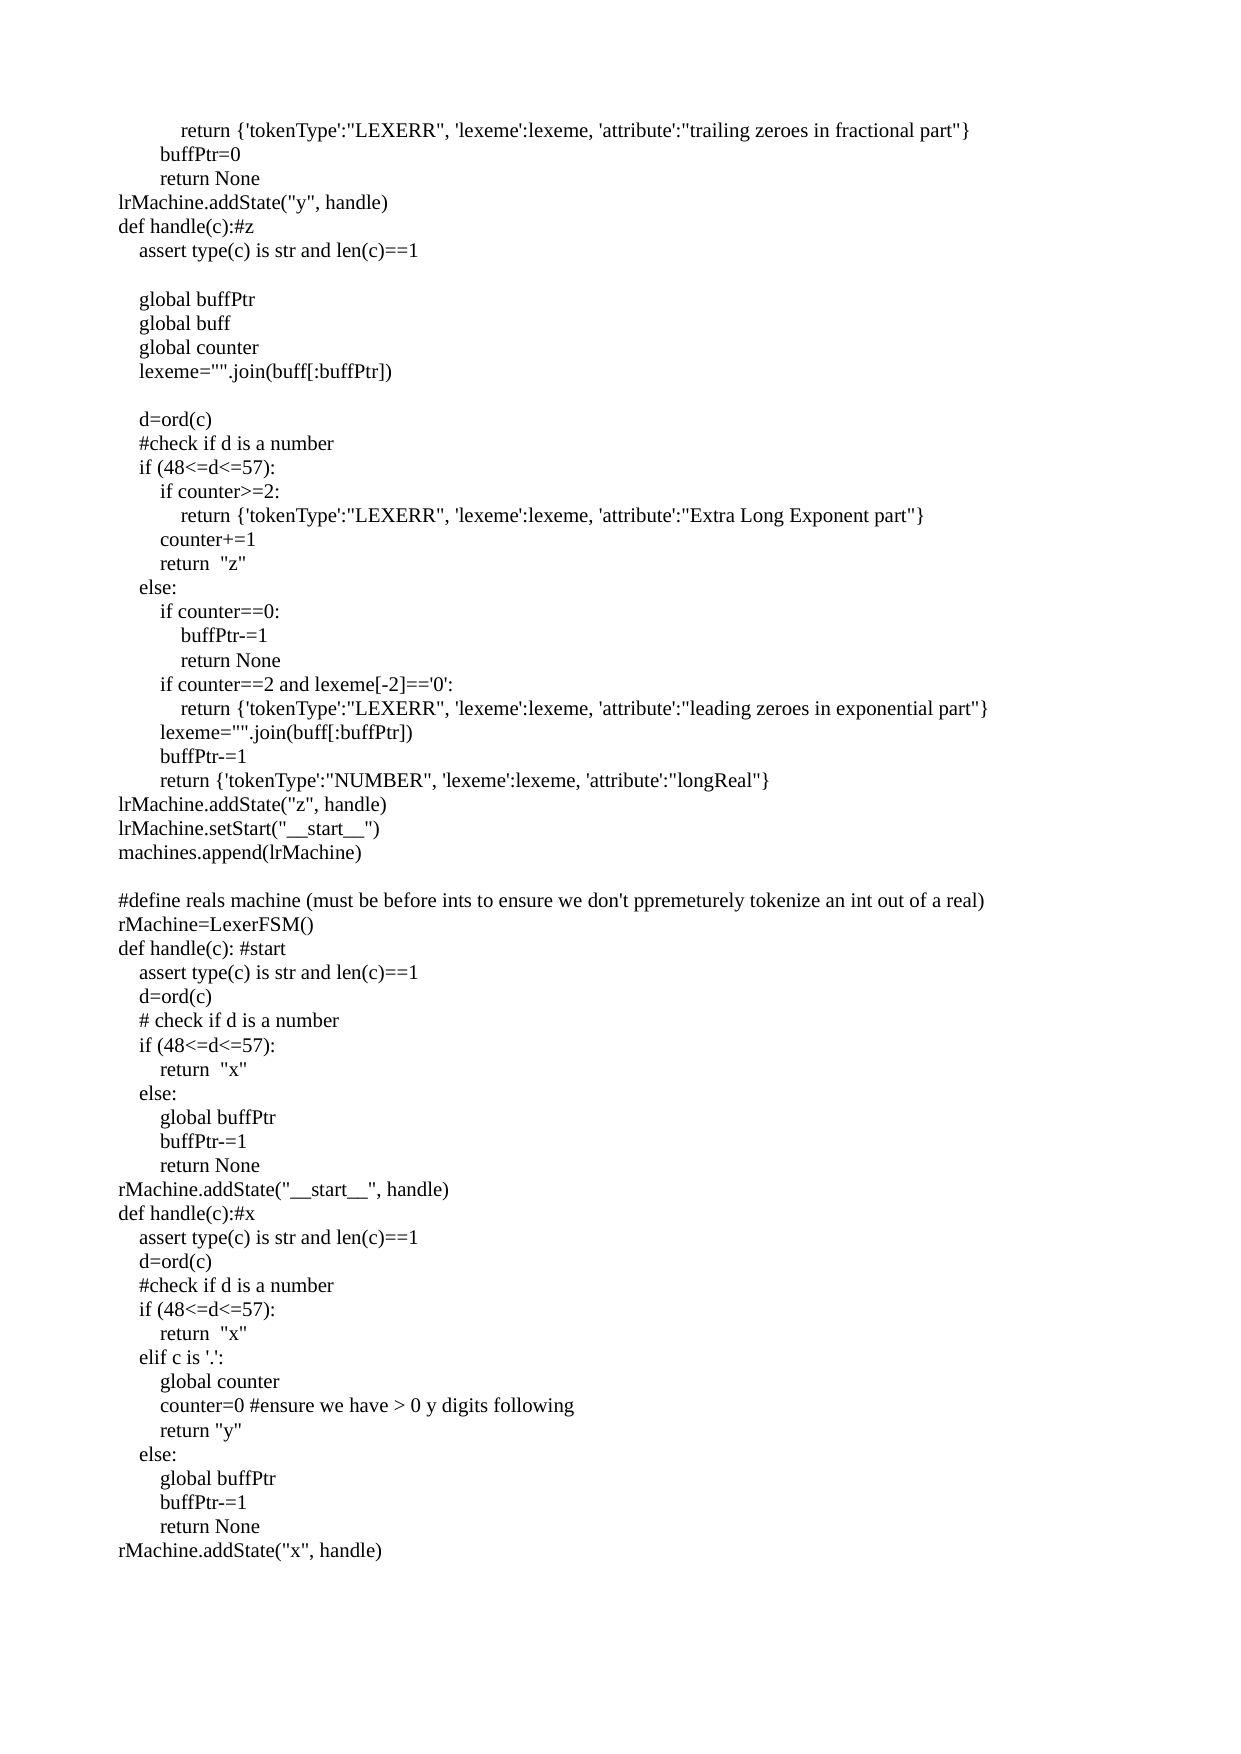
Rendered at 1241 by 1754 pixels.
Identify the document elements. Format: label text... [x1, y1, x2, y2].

text return {'tokenType':"LEXERR", 'lexeme':lexeme, 'attribute':"trailing zeroes in fractional part"} [118, 118, 1122, 142]
text lrMachine.addState("z", handle) [118, 792, 1122, 816]
text global counter [118, 1369, 1122, 1393]
text assert type(c) is str and len(c)==1 [118, 1225, 1122, 1249]
text if counter>=2: [118, 479, 1122, 503]
text d=ord(c) [118, 984, 1122, 1008]
text lrMachine.setStart("__start__") [118, 816, 1122, 840]
text return {'tokenType':"LEXERR", 'lexeme':lexeme, 'attribute':"Extra Long Exponent part"} [118, 503, 1122, 527]
text global buffPtr [118, 1105, 1122, 1129]
text if counter==0: [118, 599, 1122, 623]
text # check if d is a number [118, 1008, 1122, 1032]
text #check if d is a number [118, 1273, 1122, 1297]
text buffPtr-=1 [118, 744, 1122, 768]
text rMachine.addState("x", handle) [118, 1538, 1122, 1562]
text assert type(c) is str and len(c)==1 [118, 238, 1122, 262]
text return None [118, 1153, 1122, 1177]
text #define reals machine (must be before ints to ensure we don't ppremeturely tokenize an int out of a real) [118, 888, 1122, 912]
text if (48<=d<=57): [118, 1297, 1122, 1321]
text if counter==2 and lexeme[-2]=='0': [118, 672, 1122, 696]
text #check if d is a number [118, 431, 1122, 455]
text d=ord(c) [118, 1249, 1122, 1273]
text def handle(c):#z [118, 214, 1122, 238]
text def handle(c): #start [118, 936, 1122, 960]
text counter+=1 [118, 527, 1122, 551]
text global buffPtr [118, 1466, 1122, 1490]
text machines.append(lrMachine) [118, 840, 1122, 864]
text lexeme="".join(buff[:buffPtr]) [118, 720, 1122, 744]
text return {'tokenType':"LEXERR", 'lexeme':lexeme, 'attribute':"leading zeroes in exponential part"} [118, 696, 1122, 720]
text rMachine=LexerFSM() [118, 912, 1122, 936]
text return None [118, 647, 1122, 672]
text return None [118, 1514, 1122, 1538]
text elif c is '.': [118, 1345, 1122, 1369]
text else: [118, 1081, 1122, 1105]
text d=ord(c) [118, 407, 1122, 431]
text return "x" [118, 1057, 1122, 1081]
text return "z" [118, 551, 1122, 575]
text return None [118, 166, 1122, 190]
text global buffPtr [118, 287, 1122, 311]
text return "x" [118, 1321, 1122, 1345]
text return "y" [118, 1417, 1122, 1442]
text if (48<=d<=57): [118, 455, 1122, 479]
text global counter [118, 335, 1122, 359]
text counter=0 #ensure we have > 0 y digits following [118, 1393, 1122, 1417]
text buffPtr=0 [118, 142, 1122, 166]
text buffPtr-=1 [118, 1129, 1122, 1153]
text buffPtr-=1 [118, 1490, 1122, 1514]
text buffPtr-=1 [118, 623, 1122, 647]
text def handle(c):#x [118, 1201, 1122, 1225]
text if (48<=d<=57): [118, 1032, 1122, 1057]
text lrMachine.addState("y", handle) [118, 190, 1122, 214]
text else: [118, 1442, 1122, 1466]
text lexeme="".join(buff[:buffPtr]) [118, 359, 1122, 383]
text return {'tokenType':"NUMBER", 'lexeme':lexeme, 'attribute':"longReal"} [118, 768, 1122, 792]
text else: [118, 575, 1122, 599]
text rMachine.addState("__start__", handle) [118, 1177, 1122, 1201]
text global buff [118, 311, 1122, 335]
text assert type(c) is str and len(c)==1 [118, 960, 1122, 984]
